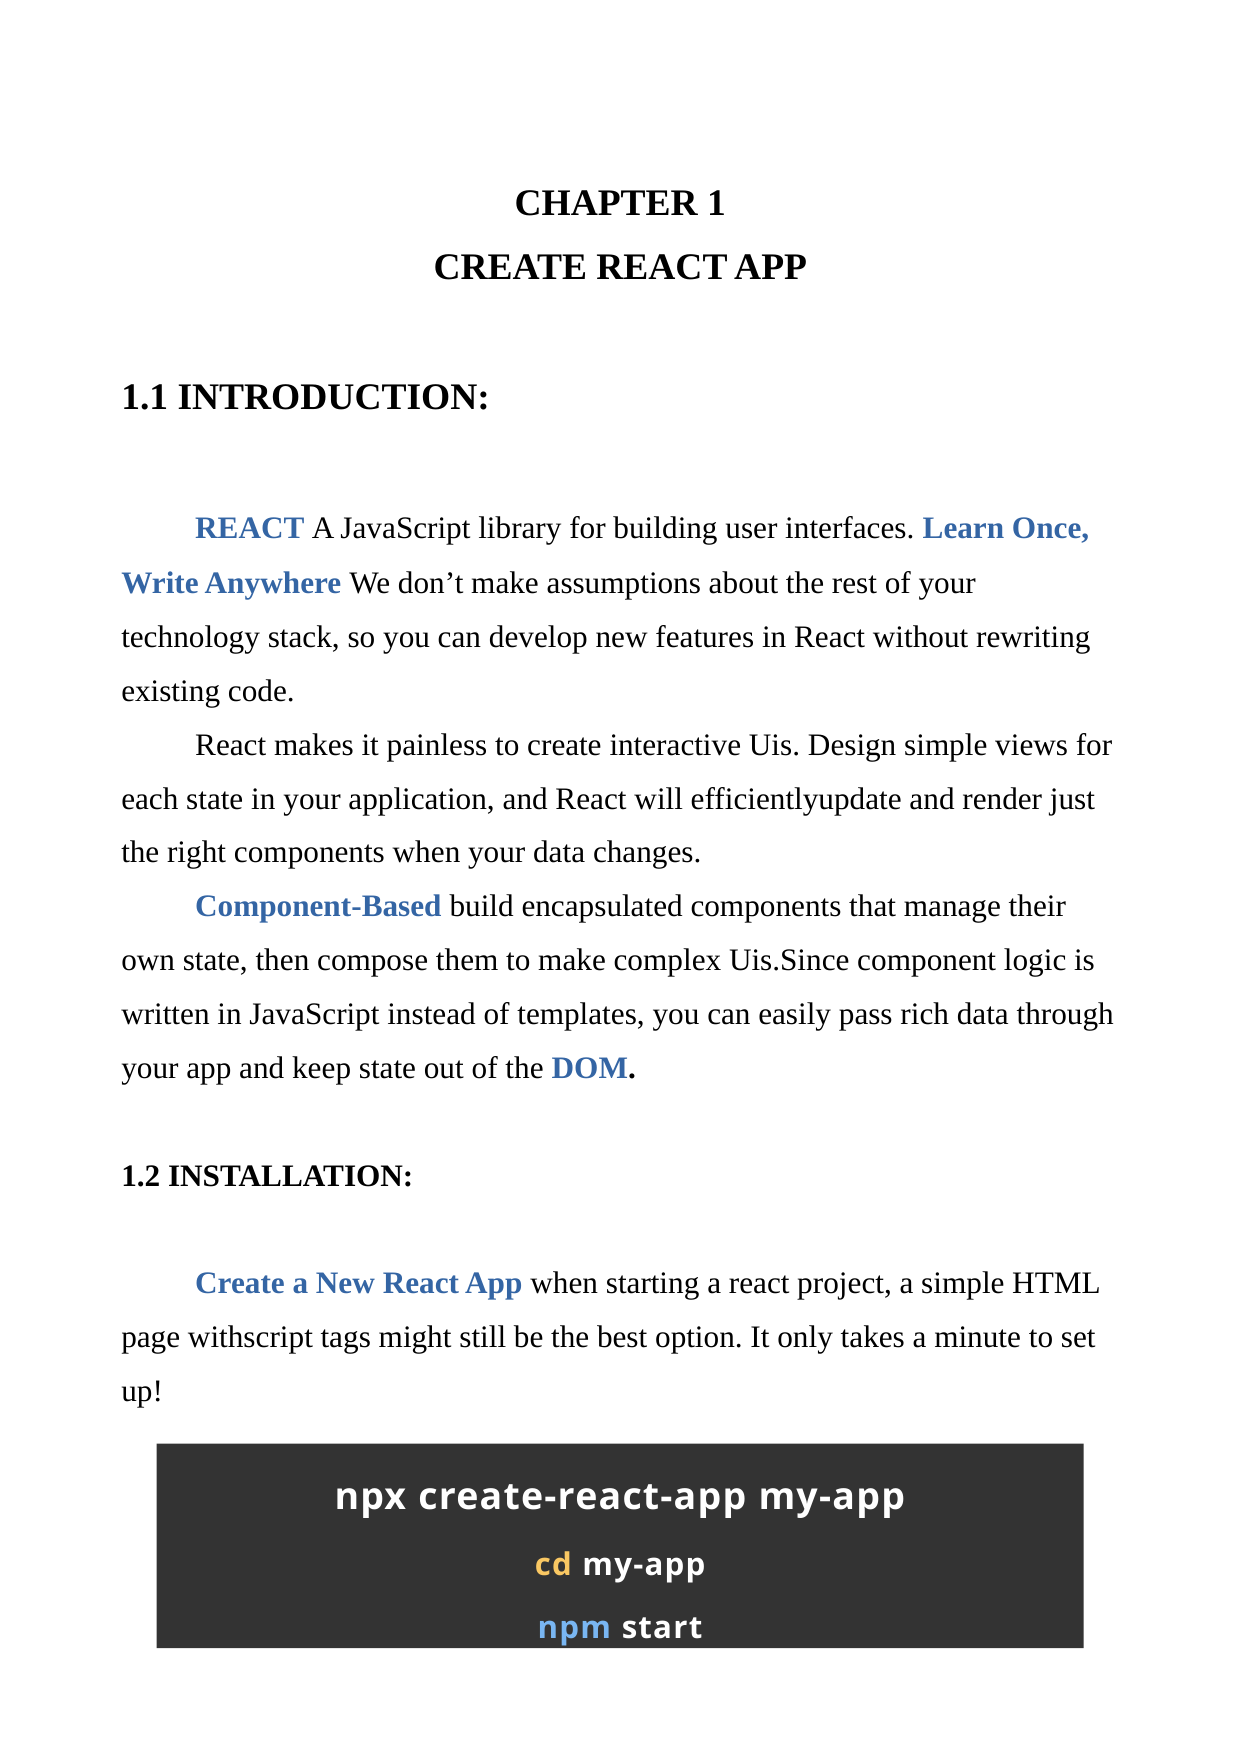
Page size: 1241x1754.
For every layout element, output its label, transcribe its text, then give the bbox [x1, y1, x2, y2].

text 1.1 INTRODUCTION: [121, 374, 1119, 417]
text REACT A JavaScript library for building user interfaces. Learn Once, Write Anywhere We don’t make assumptions about the rest of your technology stack, so you can develop new features in React without rewriting existing code. [121, 503, 1119, 708]
text CHAPTER 1 [121, 180, 1119, 223]
text 1.2 INSTALLATION: [121, 1157, 1119, 1193]
text Component-Based build encapsulated components that manage their own state, then compose them to make complex Uis.Since component logic is written in JavaScript instead of templates, you can easily pass rich data through your app and keep state out of the DOM. [121, 888, 1119, 1085]
text React makes it painless to create interactive Uis. Design simple views for each state in your application, and React will efficientlyupdate and render just the right components when your data changes. [121, 726, 1119, 870]
text CREATE REACT APP [121, 245, 1119, 288]
text Create a New React App when starting a react project, a simple HTML page withscript tags might still be the best option. It only takes a minute to set up! [121, 1264, 1119, 1408]
